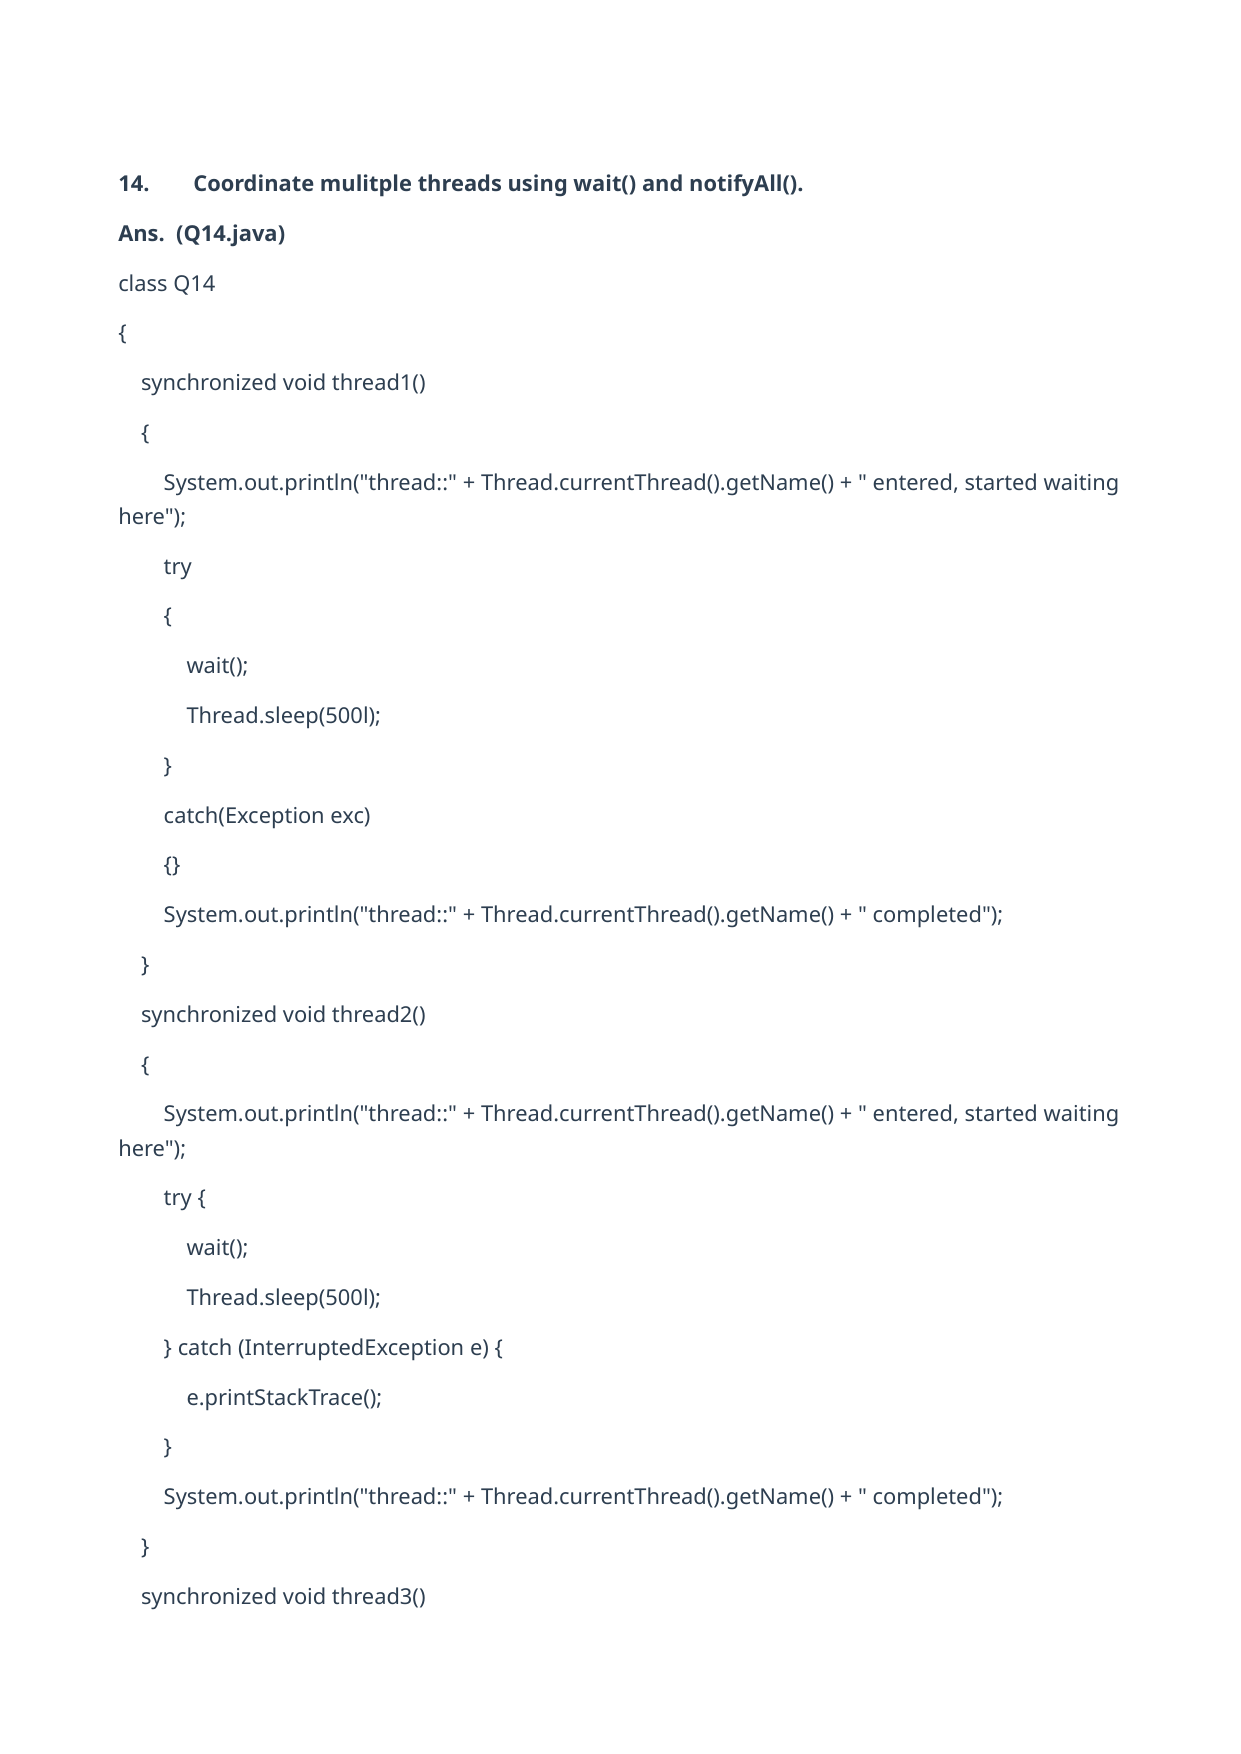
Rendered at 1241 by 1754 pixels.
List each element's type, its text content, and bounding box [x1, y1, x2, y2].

text System.out.println("thread::" + Thread.currentThread().getName() + " entered, started waiting here"); [118, 1098, 1122, 1162]
text Ans. (Q14.java) [118, 218, 1122, 247]
text {} [118, 849, 1122, 879]
text { [118, 417, 1122, 447]
text System.out.println("thread::" + Thread.currentThread().getName() + " completed"); [118, 899, 1122, 929]
text System.out.println("thread::" + Thread.currentThread().getName() + " completed"); [118, 1481, 1122, 1511]
text Thread.sleep(500l); [118, 700, 1122, 730]
text try [118, 551, 1122, 580]
text wait(); [118, 1232, 1122, 1262]
text e.printStackTrace(); [118, 1381, 1122, 1411]
text try { [118, 1182, 1122, 1212]
text { [118, 317, 1122, 347]
text synchronized void thread3() [118, 1581, 1122, 1610]
text { [118, 1048, 1122, 1078]
text System.out.println("thread::" + Thread.currentThread().getName() + " entered, started waiting here"); [118, 467, 1122, 531]
text } [118, 1531, 1122, 1561]
list Coordinate mulitple threads using wait() and notifyAll(). [118, 168, 1122, 198]
text synchronized void thread1() [118, 367, 1122, 397]
text } [118, 1431, 1122, 1461]
text } [118, 949, 1122, 979]
text } [118, 750, 1122, 779]
text Thread.sleep(500l); [118, 1282, 1122, 1312]
text synchronized void thread2() [118, 999, 1122, 1028]
text wait(); [118, 650, 1122, 680]
text class Q14 [118, 267, 1122, 297]
text } catch (InterruptedException e) { [118, 1332, 1122, 1361]
text catch(Exception exc) [118, 799, 1122, 829]
text { [118, 600, 1122, 630]
